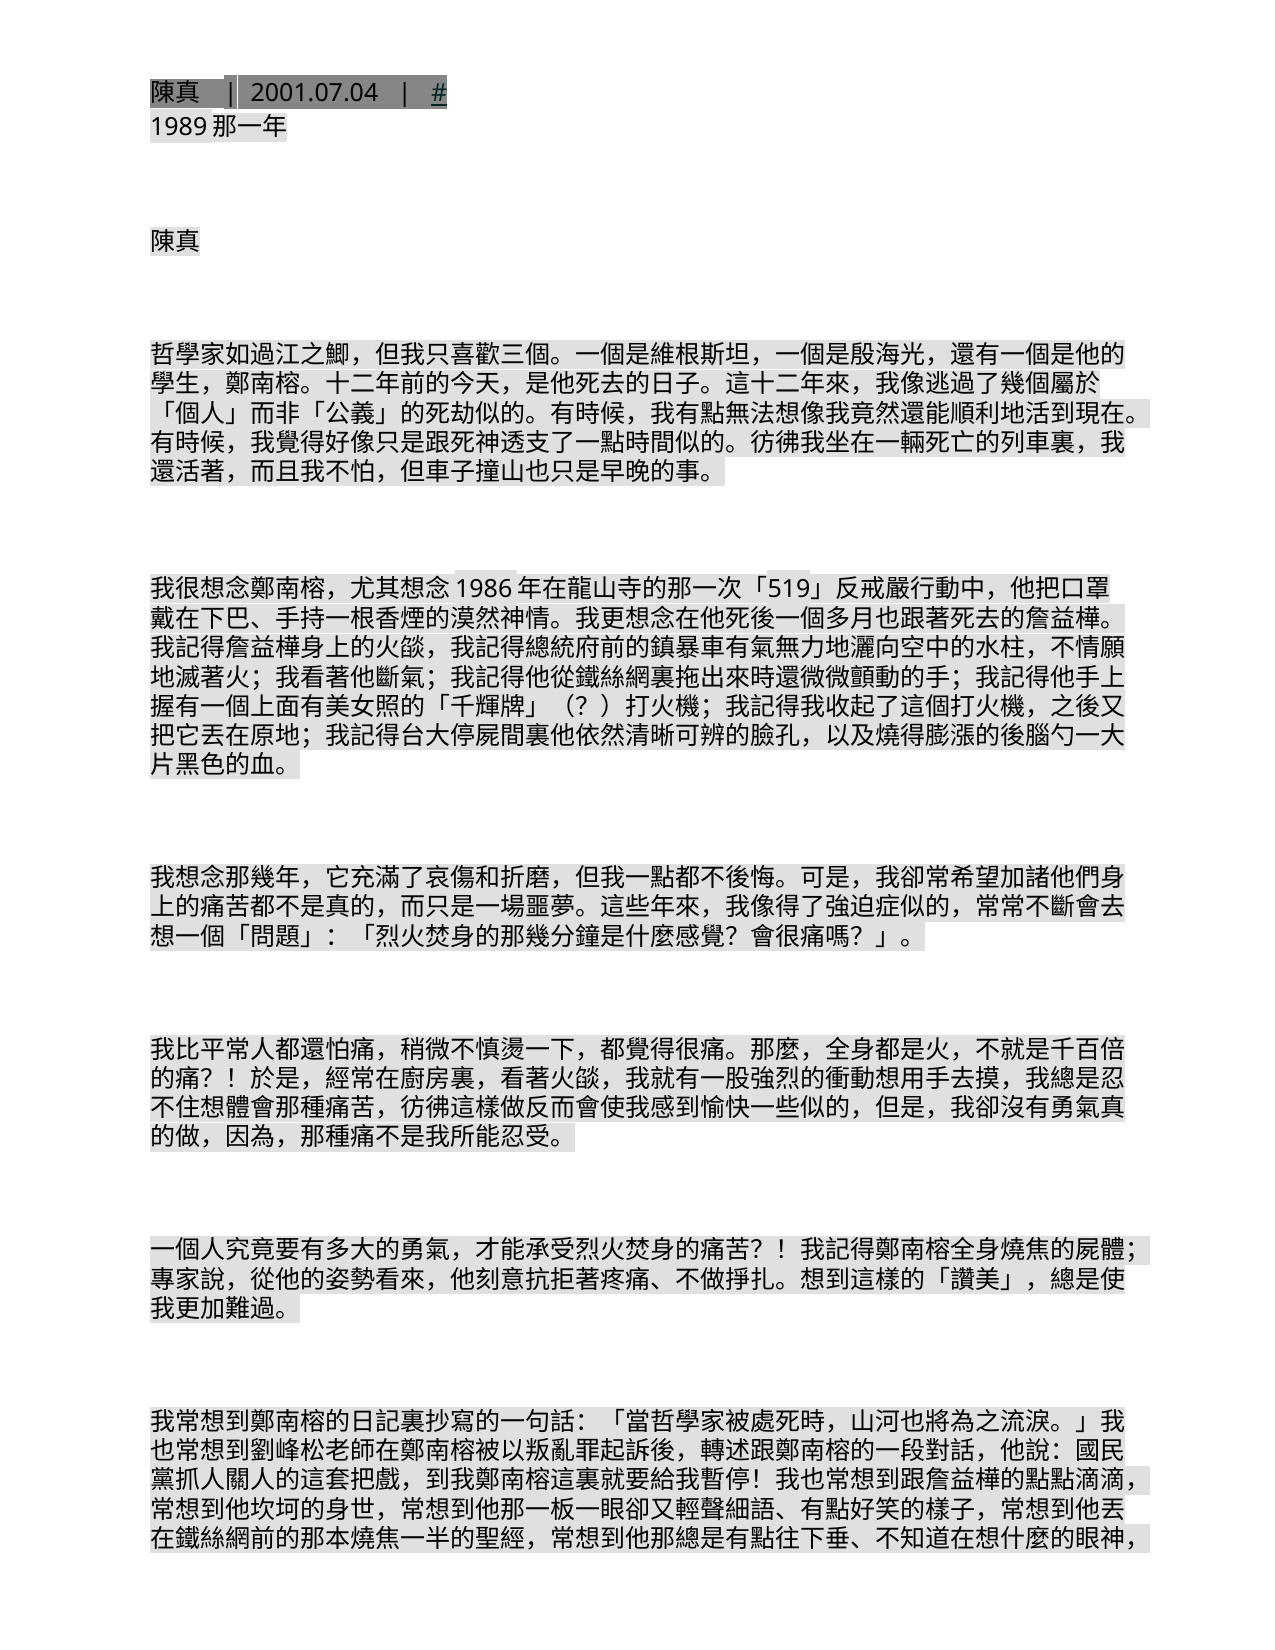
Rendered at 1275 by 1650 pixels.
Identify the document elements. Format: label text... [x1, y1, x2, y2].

text 陳真 | 2001.07.04 | # [150, 75, 1125, 109]
text 我想念那幾年，它充滿了哀傷和折磨，但我一點都不後悔。可是，我卻常希望加諸他們身上的痛苦都不是真的，而只是一場噩夢。這些年來，我像得了強迫症似的，常常不斷會去想一個「問題」：「烈火焚身的那幾分鐘是什麼感覺？會很痛嗎？」。 [150, 863, 1125, 951]
text 我很想念鄭南榕，尤其想念1986年在龍山寺的那一次「519」反戒嚴行動中，他把口罩戴在下巴、手持一根香煙的漠然神情。我更想念在他死後一個多月也跟著死去的詹益樺。我記得詹益樺身上的火燄，我記得總統府前的鎮暴車有氣無力地灑向空中的水柱，不情願地滅著火；我看著他斷氣；我記得他從鐵絲網裏拖出來時還微微顫動的手；我記得他手上握有一個上面有美女照的「千輝牌」（？）打火機；我記得我收起了這個打火機，之後又把它丟在原地；我記得台大停屍間裏他依然清晰可辨的臉孔，以及燒得膨漲的後腦勺一大片黑色的血。 [150, 570, 1125, 779]
text 1989那一年 [150, 109, 1125, 143]
text 陳真 [150, 227, 1125, 256]
text 哲學家如過江之鯽，但我只喜歡三個。一個是維根斯坦，一個是殷海光，還有一個是他的學生，鄭南榕。十二年前的今天，是他死去的日子。這十二年來，我像逃過了幾個屬於「個人」而非「公義」的死劫似的。有時候，我有點無法想像我竟然還能順利地活到現在。有時候，我覺得好像只是跟死神透支了一點時間似的。彷彿我坐在一輛死亡的列車裏，我還活著，而且我不怕，但車子撞山也只是早晚的事。 [150, 340, 1125, 486]
text 我比平常人都還怕痛，稍微不慎燙一下，都覺得很痛。那麼，全身都是火，不就是千百倍的痛？！於是，經常在廚房裏，看著火燄，我就有一股強烈的衝動想用手去摸，我總是忍不住想體會那種痛苦，彷彿這樣做反而會使我感到愉快一些似的，但是，我卻沒有勇氣真的做，因為，那種痛不是我所能忍受。 [150, 1035, 1125, 1152]
text 一個人究竟要有多大的勇氣，才能承受烈火焚身的痛苦？！我記得鄭南榕全身燒焦的屍體；專家說，從他的姿勢看來，他刻意抗拒著疼痛、不做掙扎。想到這樣的「讚美」，總是使我更加難過。 [150, 1236, 1125, 1323]
text 我常想到鄭南榕的日記裏抄寫的一句話：「當哲學家被處死時，山河也將為之流淚。」我也常想到劉峰松老師在鄭南榕被以叛亂罪起訴後，轉述跟鄭南榕的一段對話，他說：國民黨抓人關人的這套把戲，到我鄭南榕這裏就要給我暫停！我也常想到跟詹益樺的點點滴滴，常想到他坎坷的身世，常想到他那一板一眼卻又輕聲細語、有點好笑的樣子，常想到他丟在鐵絲網前的那本燒焦一半的聖經，常想到他那總是有點往下垂、不知道在想什麼的眼神，常想到他「前一晚」是不是真的還在看老夫子。 [150, 1407, 1125, 1553]
